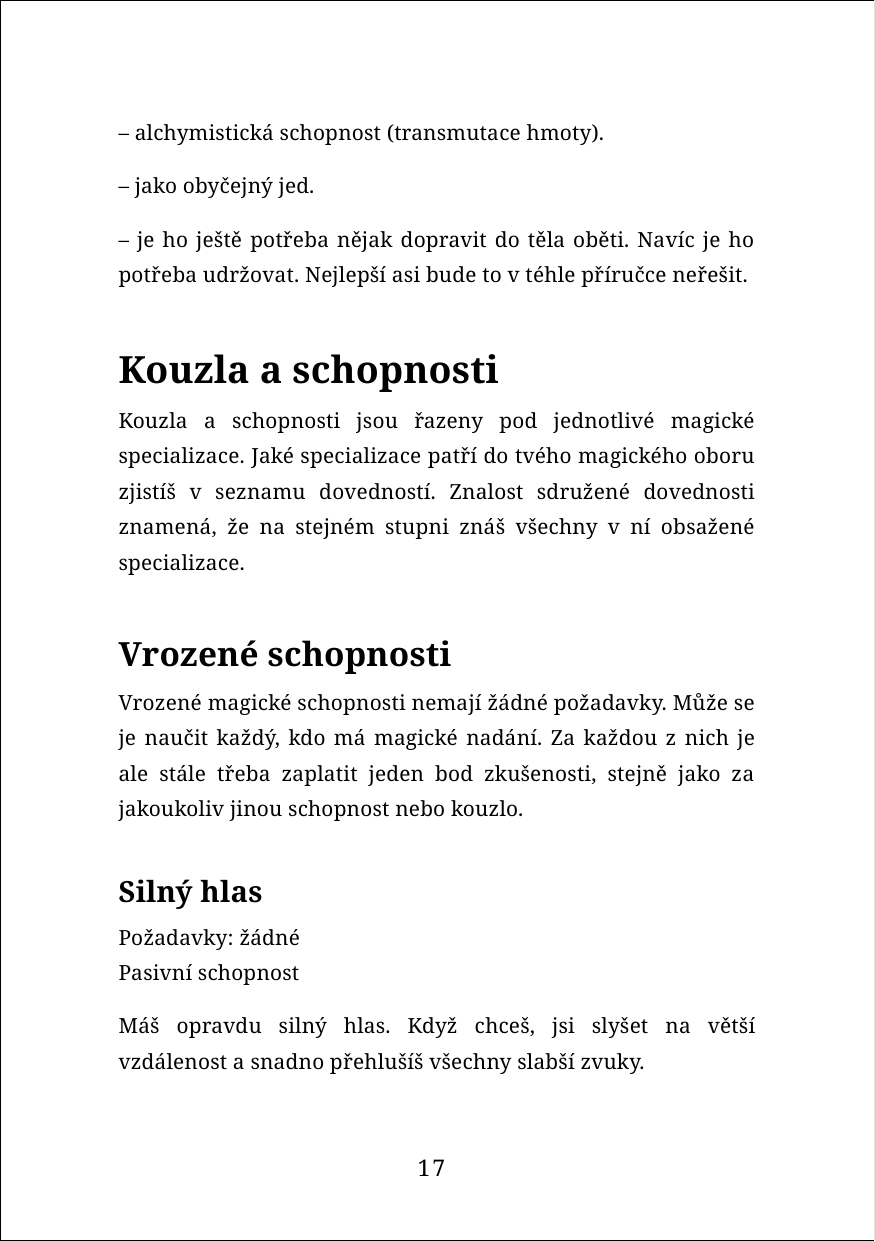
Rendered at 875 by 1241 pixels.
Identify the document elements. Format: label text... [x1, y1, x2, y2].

subtitle Kouzla a schopnosti [118, 343, 756, 394]
text Požadavky: žádné Pasivní schopnost [118, 923, 756, 987]
text – je ho ještě potřeba nějak dopravit do těla oběti. Navíc je ho potřeba udržovat. Nejlepší asi bude to v téhle příručce neřešit. [118, 225, 756, 289]
text Máš opravdu silný hlas. Když chceš, jsi slyšet na větší vzdálenost a snadno přehlušíš všechny slabší zvuky. [118, 1012, 756, 1076]
subtitle Silný hlas [118, 871, 756, 911]
text – alchymistická schopnost (transmutace hmoty). [118, 118, 756, 147]
text Vrozené magické schopnosti nemají žádné požadavky. Může se je naučit každý, kdo má magické nadání. Za každou z nich je ale stále třeba zaplatit jeden bod zkušenosti, stejně jako za jakoukoliv jinou schopnost nebo kouzlo. [118, 688, 756, 823]
text – jako obyčejný jed. [118, 171, 756, 200]
subtitle Vrozené schopnosti [118, 631, 756, 676]
text Kouzla a schopnosti jsou řazeny pod jednotlivé magické specializace. Jaké specializace patří do tvého magického oboru zjistíš v seznamu dovedností. Znalost sdružené dovednosti znamená, že na stejném stupni znáš všechny v ní obsažené specializace. [118, 406, 756, 576]
